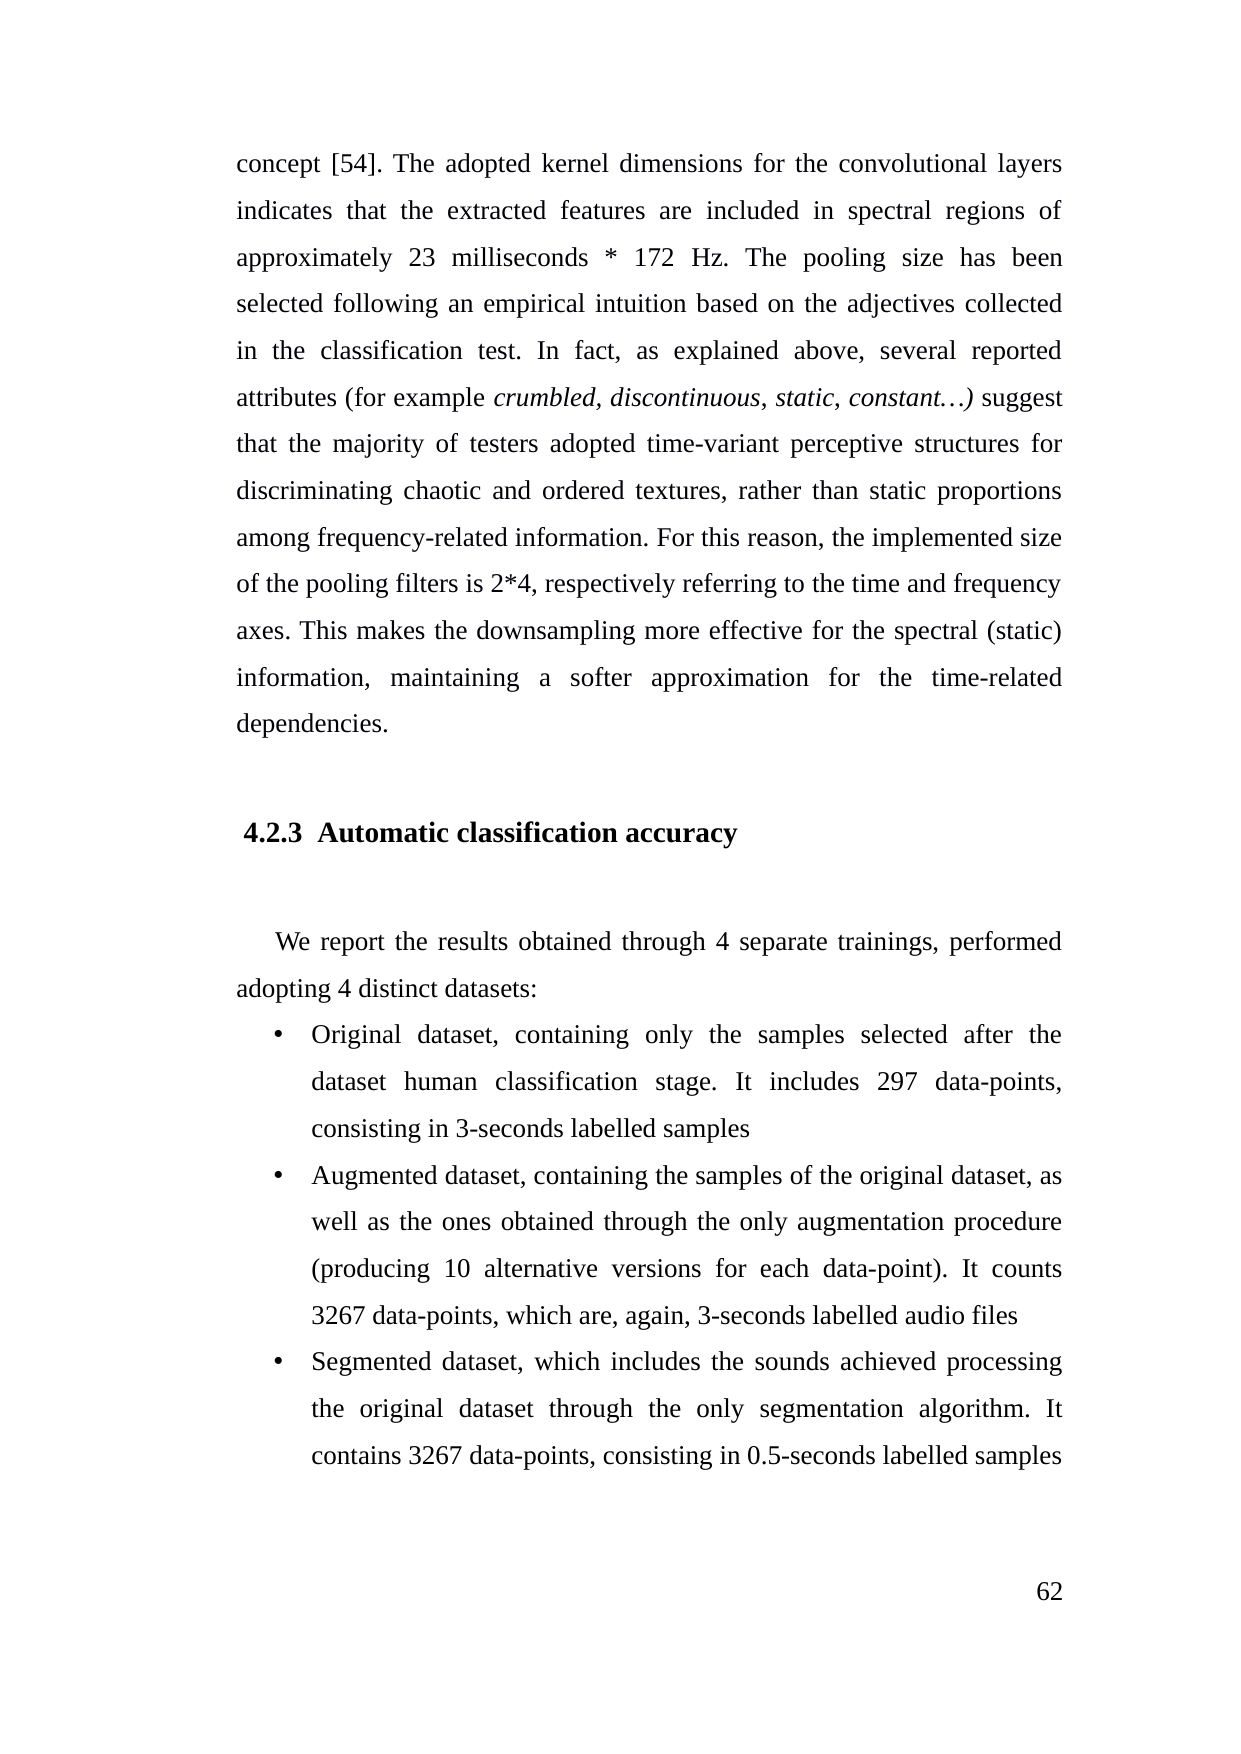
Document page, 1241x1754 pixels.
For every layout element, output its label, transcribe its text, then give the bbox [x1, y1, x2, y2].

text concept [54]. The adopted kernel dimensions for the convolutional layers indicates that the extracted features are included in spectral regions of approximately 23 milliseconds * 172 Hz. The pooling size has been selected following an empirical intuition based on the adjectives collected in the classification test. In fact, as explained above, several reported attributes (for example crumbled, discontinuous, static, constant…) suggest that the majority of testers adopted time-variant perceptive structures for discriminating chaotic and ordered textures, rather than static proportions among frequency-related information. For this reason, the implemented size of the pooling filters is 2*4, respectively referring to the time and frequency axes. This makes the downsampling more effective for the spectral (static) information, maintaining a softer approximation for the time-related dependencies. [236, 148, 1063, 739]
text We report the results obtained through 4 separate trainings, performed adopting 4 distinct datasets: [236, 925, 1063, 1003]
list Segmented dataset, which includes the sounds achieved processing the original dataset through the only segmentation algorithm. It contains 3267 data-points, consisting in 0.5-seconds labelled samples [274, 1346, 1063, 1470]
list Augmented dataset, containing the samples of the original dataset, as well as the ones obtained through the only augmentation procedure (producing 10 alternative versions for each data-point). It counts 3267 data-points, which are, again, 3-seconds labelled audio files [274, 1159, 1063, 1330]
list Original dataset, containing only the samples selected after the dataset human classification stage. It includes 297 data-points, consisting in 3-seconds labelled samples [274, 1019, 1063, 1143]
subtitle Automatic classification accuracy [236, 816, 1063, 849]
